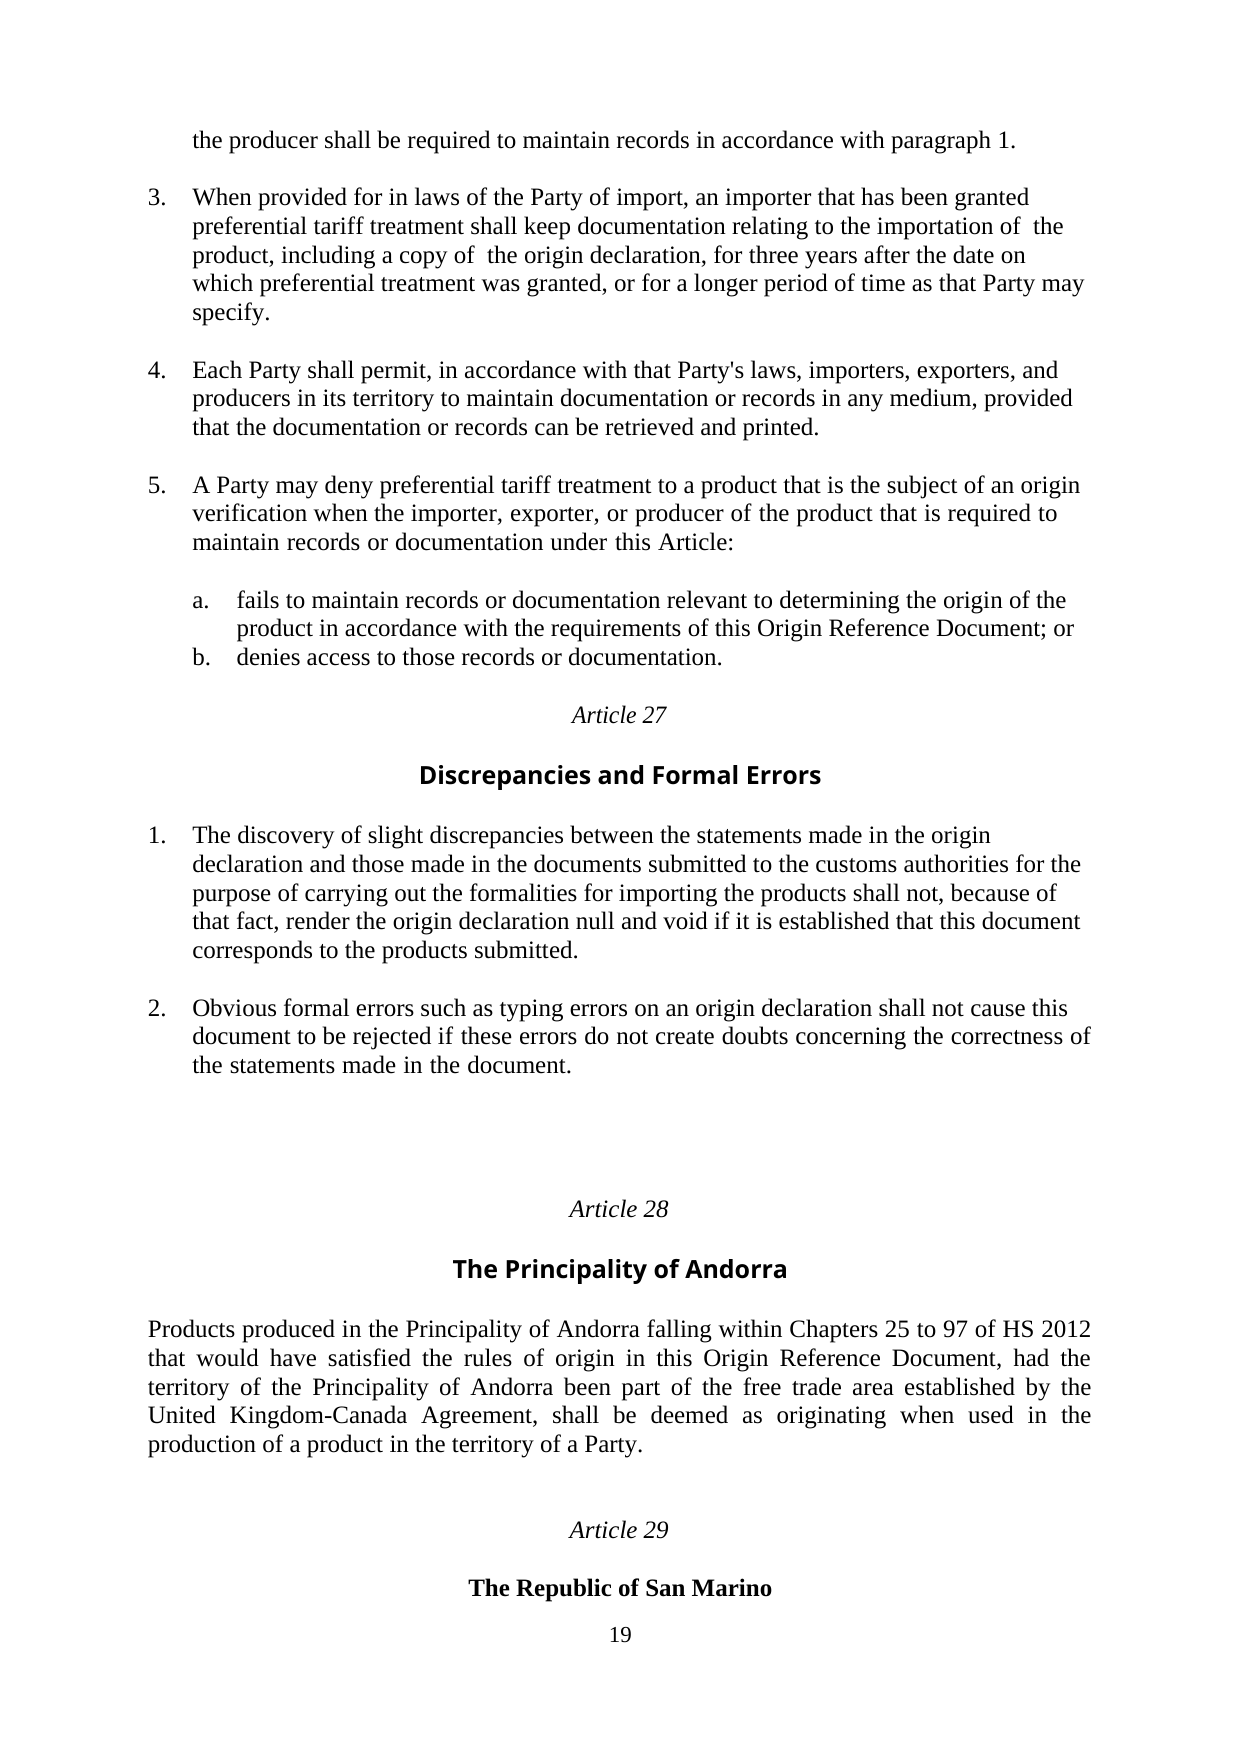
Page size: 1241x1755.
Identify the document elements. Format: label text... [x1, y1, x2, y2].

text Article 28 [148, 1194, 1093, 1223]
text Article 29 [148, 1515, 1093, 1544]
list denies access to those records or documentation. [192, 642, 1093, 671]
text The Principality of Andorra [148, 1251, 1093, 1285]
text The Republic of San Marino [148, 1573, 1093, 1602]
list fails to maintain records or documentation relevant to determining the origin of the product in accordance with the requirements of this Origin Reference Document; or [192, 585, 1093, 642]
text Discrepancies and Formal Errors [148, 757, 1093, 791]
list Obvious formal errors such as typing errors on an origin declaration shall not cause this document to be rejected if these errors do not create doubts concerning the correctness of the statements made in the document. [148, 993, 1093, 1079]
list A Party may deny preferential tariff treatment to a product that is the subject of an origin verification when the importer, exporter, or producer of the product that is required to maintain records or documentation under this Article: [148, 470, 1093, 556]
list Each Party shall permit, in accordance with that Party's laws, importers, exporters, and producers in its territory to maintain documentation or records in any medium, provided that the documentation or records can be retrieved and printed. [148, 355, 1093, 441]
list When provided for in laws of the Party of import, an importer that has been granted preferential tariff treatment shall keep documentation relating to the importation of the product, including a copy of the origin declaration, for three years after the date on which preferential treatment was granted, or for a longer period of time as that Party may specify. [148, 182, 1093, 326]
text Article 27 [148, 700, 1093, 728]
list The discovery of slight discrepancies between the statements made in the origin declaration and those made in the documents submitted to the customs authorities for the purpose of carrying out the formalities for importing the products shall not, because of that fact, render the origin declaration null and void if it is established that this document corresponds to the products submitted. [148, 820, 1093, 964]
text Products produced in the Principality of Andorra falling within Chapters 25 to 97 of HS 2012 that would have satisfied the rules of origin in this Origin Reference Document, had the territory of the Principality of Andorra been part of the free trade area established by the United Kingdom-Canada Agreement, shall be deemed as originating when used in the production of a product in the territory of a Party. [148, 1314, 1093, 1458]
list the producer shall be required to maintain records in accordance with paragraph 1. [148, 125, 1093, 153]
